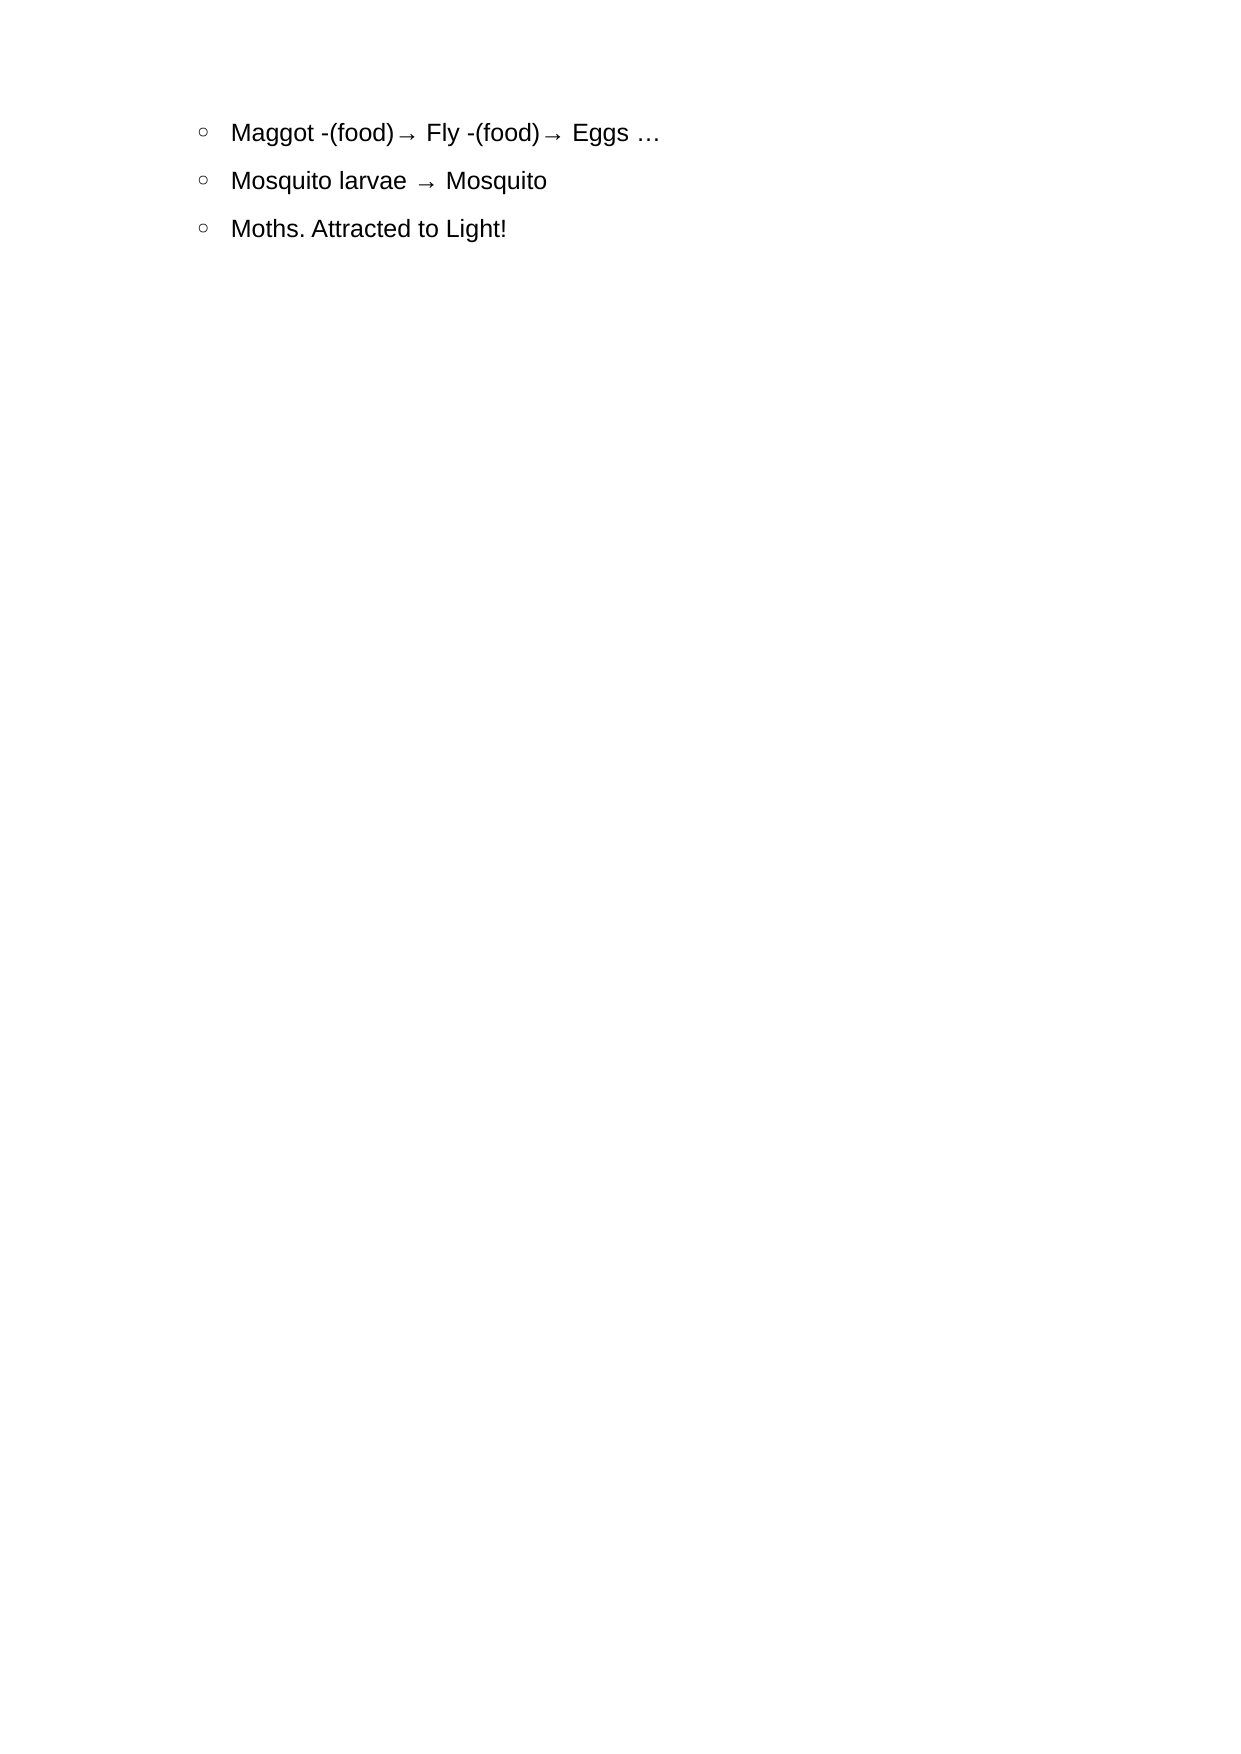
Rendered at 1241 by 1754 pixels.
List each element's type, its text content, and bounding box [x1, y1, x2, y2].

list Mosquito larvae → Mosquito [193, 166, 1122, 195]
list Maggot -(food)→ Fly -(food)→ Eggs … [193, 118, 1122, 147]
list Moths. Attracted to Light! [193, 213, 1122, 242]
